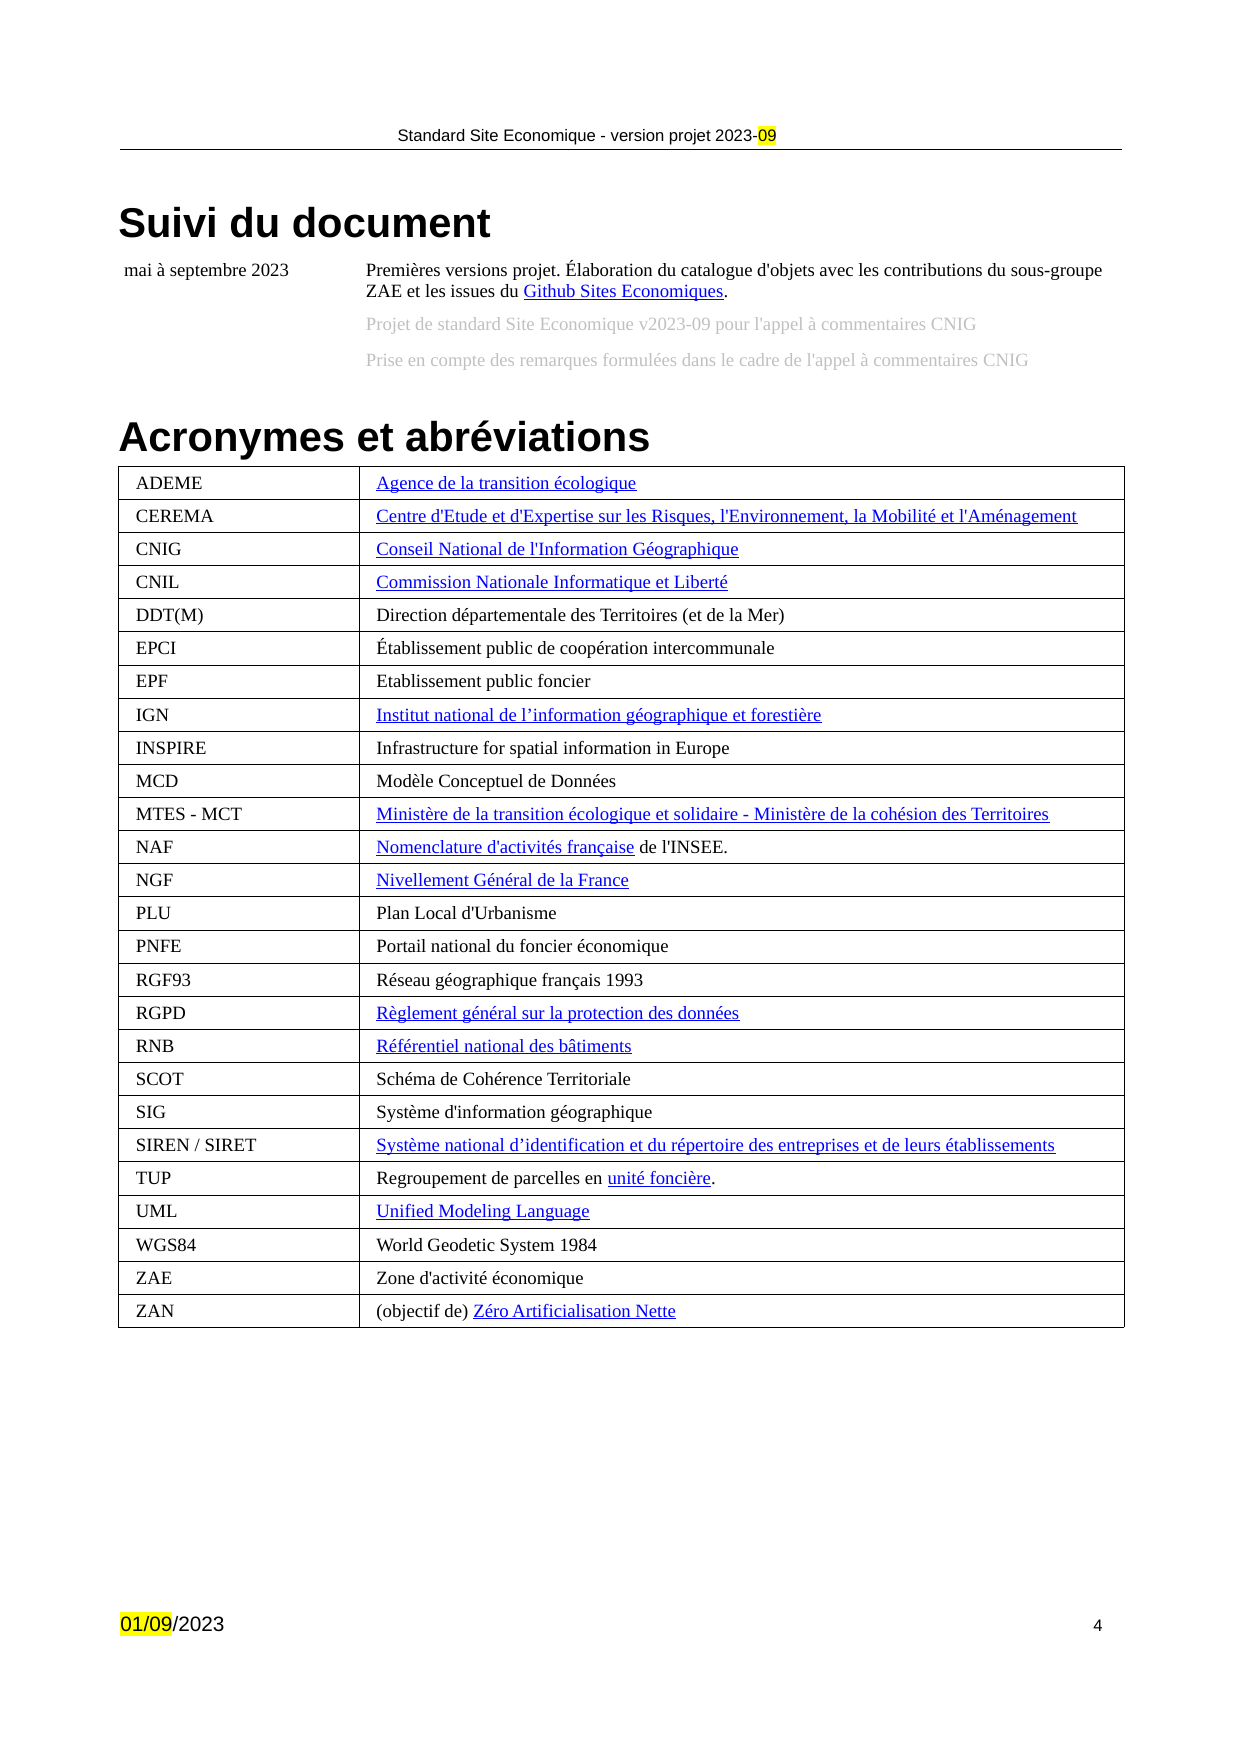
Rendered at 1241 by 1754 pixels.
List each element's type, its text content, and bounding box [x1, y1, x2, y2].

table_cell MTES - MCT [119, 798, 359, 830]
table_cell INSPIRE [119, 732, 359, 764]
text Suivi du document [118, 199, 1116, 247]
table_cell Commission Nationale Informatique et Liberté [360, 566, 1124, 598]
table_cell SIG [119, 1096, 359, 1128]
table_cell Schéma de Cohérence Territoriale [360, 1063, 1124, 1095]
table_cell [118, 307, 354, 343]
table_cell RNB [119, 1030, 359, 1062]
table_cell EPCI [119, 632, 359, 664]
table_header ADEME [119, 467, 359, 499]
table_cell EPF [119, 666, 359, 698]
table_header Premières versions projet. Élaboration du catalogue d'objets avec les contributions du sous-groupe ZAE et les issues du Github Sites Economiques. [354, 253, 1122, 307]
table_cell CNIL [119, 566, 359, 598]
table_cell Institut national de l’information géographique et forestière [360, 699, 1124, 731]
table_cell Modèle Conceptuel de Données [360, 765, 1124, 797]
table_cell Règlement général sur la protection des données [360, 997, 1124, 1029]
table_cell Nomenclature d'activités française de l'INSEE. [360, 831, 1124, 863]
table_cell WGS84 [119, 1229, 359, 1261]
table_header Agence de la transition écologique [360, 467, 1124, 499]
table_cell Prise en compte des remarques formulées dans le cadre de l'appel à commentaires CNIG [354, 343, 1122, 379]
table_cell ZAE [119, 1262, 359, 1294]
table_cell NGF [119, 864, 359, 896]
text Acronymes et abréviations [118, 412, 1116, 460]
table_cell Etablissement public foncier [360, 666, 1124, 698]
table_cell CNIG [119, 533, 359, 565]
table_cell [118, 343, 354, 379]
table_cell Ministère de la transition écologique et solidaire - Ministère de la cohésion des Territoires [360, 798, 1124, 830]
table_cell Nivellement Général de la France [360, 864, 1124, 896]
table_cell Référentiel national des bâtiments [360, 1030, 1124, 1062]
table_cell ZAN [119, 1295, 359, 1327]
table_cell Zone d'activité économique [360, 1262, 1124, 1294]
table_cell PNFE [119, 931, 359, 963]
table_cell Plan Local d'Urbanisme [360, 897, 1124, 929]
table_cell Infrastructure for spatial information in Europe [360, 732, 1124, 764]
table_cell IGN [119, 699, 359, 731]
table_cell World Geodetic System 1984 [360, 1229, 1124, 1261]
table_cell PLU [119, 897, 359, 929]
table_cell SIREN / SIRET [119, 1129, 359, 1161]
table_cell Centre d'Etude et d'Expertise sur les Risques, l'Environnement, la Mobilité et l'Aménagement [360, 500, 1124, 532]
table_cell Conseil National de l'Information Géographique [360, 533, 1124, 565]
table_cell Direction départementale des Territoires (et de la Mer) [360, 599, 1124, 631]
table_cell Projet de standard Site Economique v2023-09 pour l'appel à commentaires CNIG [354, 307, 1122, 343]
table_cell RGPD [119, 997, 359, 1029]
table_cell (objectif de) Zéro Artificialisation Nette [360, 1295, 1124, 1327]
table_cell TUP [119, 1162, 359, 1194]
table_cell NAF [119, 831, 359, 863]
table_cell RGF93 [119, 964, 359, 996]
table_cell SCOT [119, 1063, 359, 1095]
table_cell CEREMA [119, 500, 359, 532]
table_cell Établissement public de coopération intercommunale [360, 632, 1124, 664]
table_cell Portail national du foncier économique [360, 931, 1124, 963]
table_cell UML [119, 1196, 359, 1228]
table_header mai à septembre 2023 [118, 253, 354, 307]
table_cell Réseau géographique français 1993 [360, 964, 1124, 996]
table_cell Regroupement de parcelles en unité foncière. [360, 1162, 1124, 1194]
table_cell Système national d’identification et du répertoire des entreprises et de leurs établissements [360, 1129, 1124, 1161]
table_cell Unified Modeling Language [360, 1196, 1124, 1228]
table_cell MCD [119, 765, 359, 797]
table_cell DDT(M) [119, 599, 359, 631]
table_cell Système d'information géographique [360, 1096, 1124, 1128]
